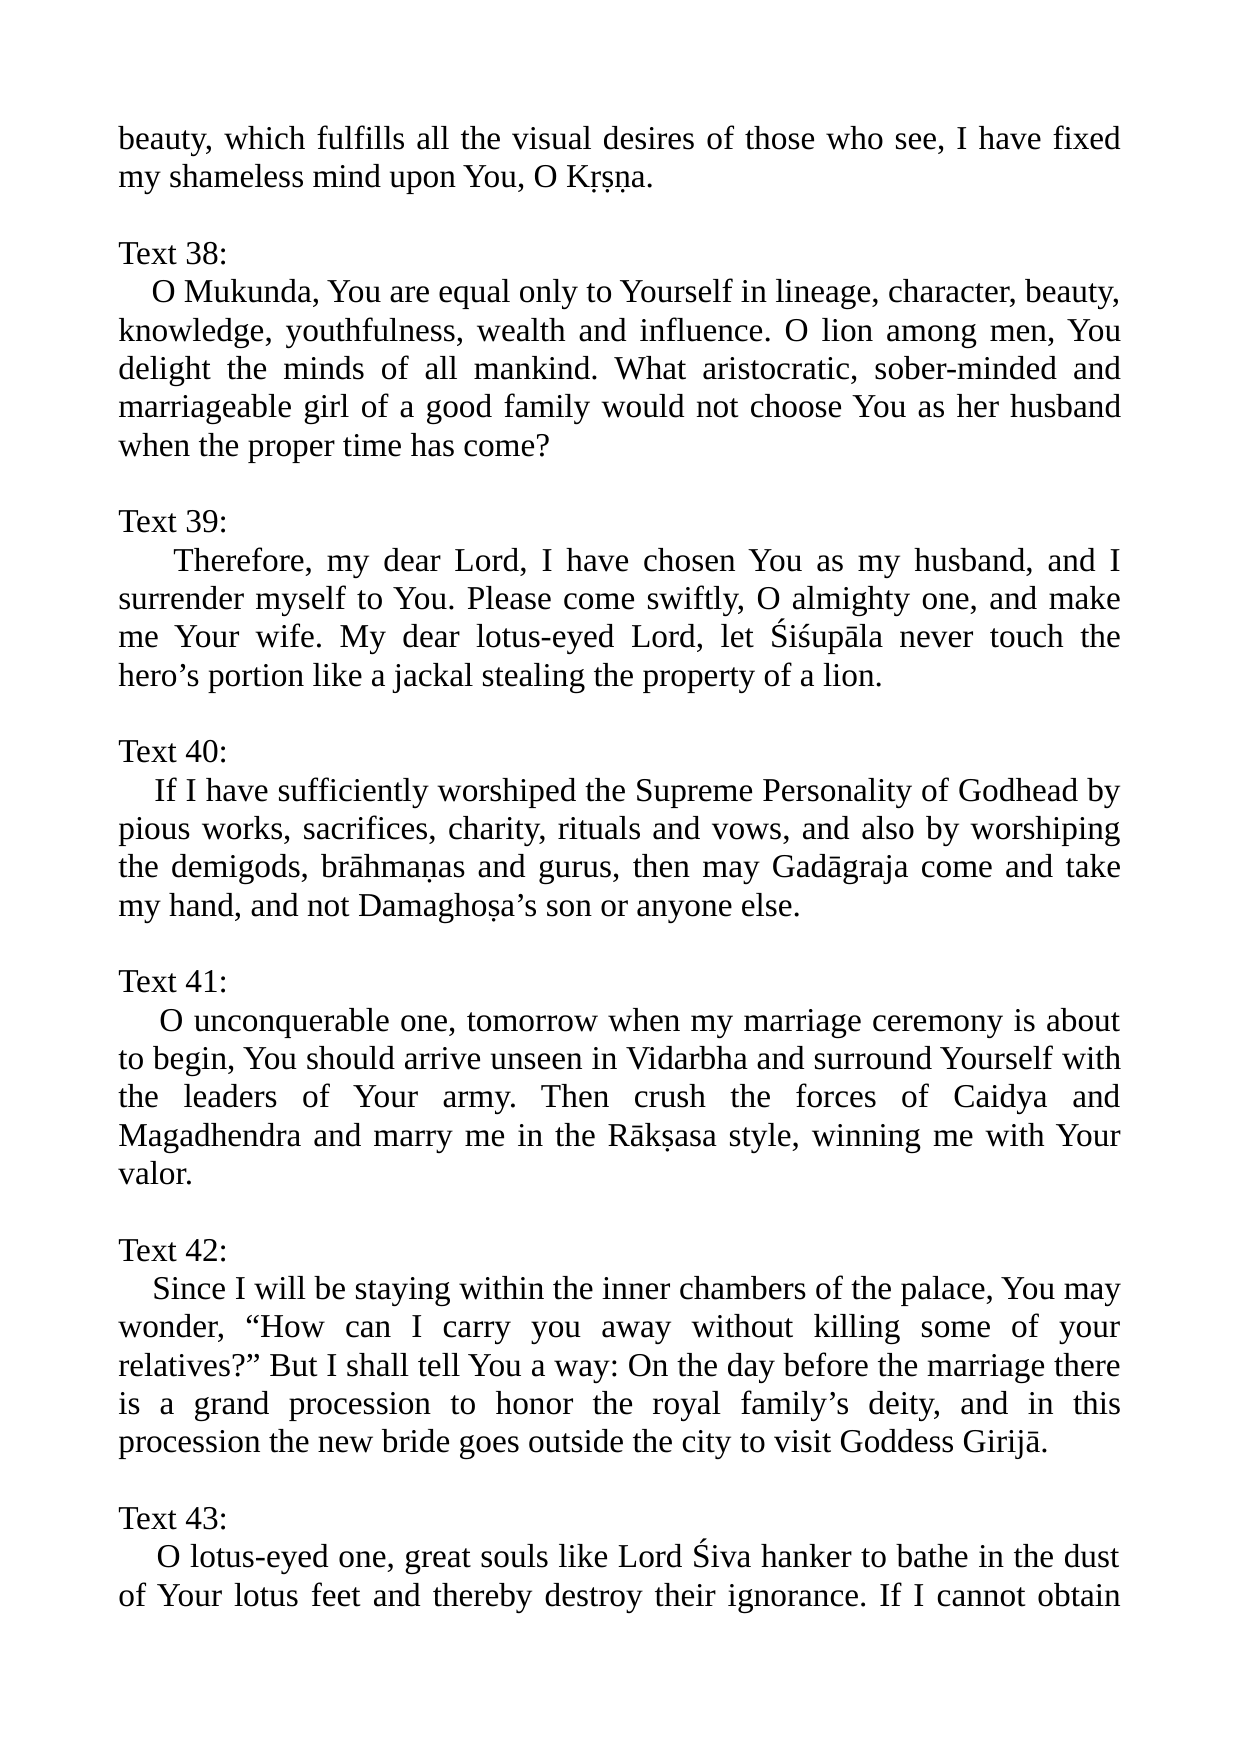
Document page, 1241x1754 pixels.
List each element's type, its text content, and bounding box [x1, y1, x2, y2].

text Text 39: [118, 501, 1122, 540]
text beauty, which fulfills all the visual desires of those who see, I have fixed my shameless mind upon You, O Kṛṣṇa. [118, 118, 1122, 195]
text If I have sufficiently worshiped the Supreme Personality of Godhead by pious works, sacrifices, charity, rituals and vows, and also by worshiping the demigods, brāhmaṇas and gurus, then may Gadāgraja come and take my hand, and not Damaghoṣa’s son or anyone else. [118, 770, 1122, 923]
text O lotus-eyed one, great souls like Lord Śiva hanker to bathe in the dust of Your lotus feet and thereby destroy their ignorance. If I cannot obtain [118, 1536, 1122, 1613]
text Text 43: [118, 1498, 1122, 1536]
text Since I will be staying within the inner chambers of the palace, You may wonder, “How can I carry you away without killing some of your relatives?” But I shall tell You a way: On the day before the marriage there is a grand procession to honor the royal family’s deity, and in this procession the new bride goes outside the city to visit Goddess Girijā. [118, 1268, 1122, 1460]
text Therefore, my dear Lord, I have chosen You as my husband, and I surrender myself to You. Please come swiftly, O almighty one, and make me Your wife. My dear lotus-eyed Lord, let Śiśupāla never touch the hero’s portion like a jackal stealing the property of a lion. [118, 540, 1122, 693]
text Text 41: [118, 961, 1122, 1000]
text Text 38: [118, 233, 1122, 271]
text O Mukunda, You are equal only to Yourself in lineage, character, beauty, knowledge, youthfulness, wealth and influence. O lion among men, You delight the minds of all mankind. What aristocratic, sober-minded and marriageable girl of a good family would not choose You as her husband when the proper time has come? [118, 271, 1122, 463]
text Text 40: [118, 731, 1122, 770]
text O unconquerable one, tomorrow when my marriage ceremony is about to begin, You should arrive unseen in Vidarbha and surround Yourself with the leaders of Your army. Then crush the forces of Caidya and Magadhendra and marry me in the Rākṣasa style, winning me with Your valor. [118, 1000, 1122, 1191]
text Text 42: [118, 1230, 1122, 1268]
